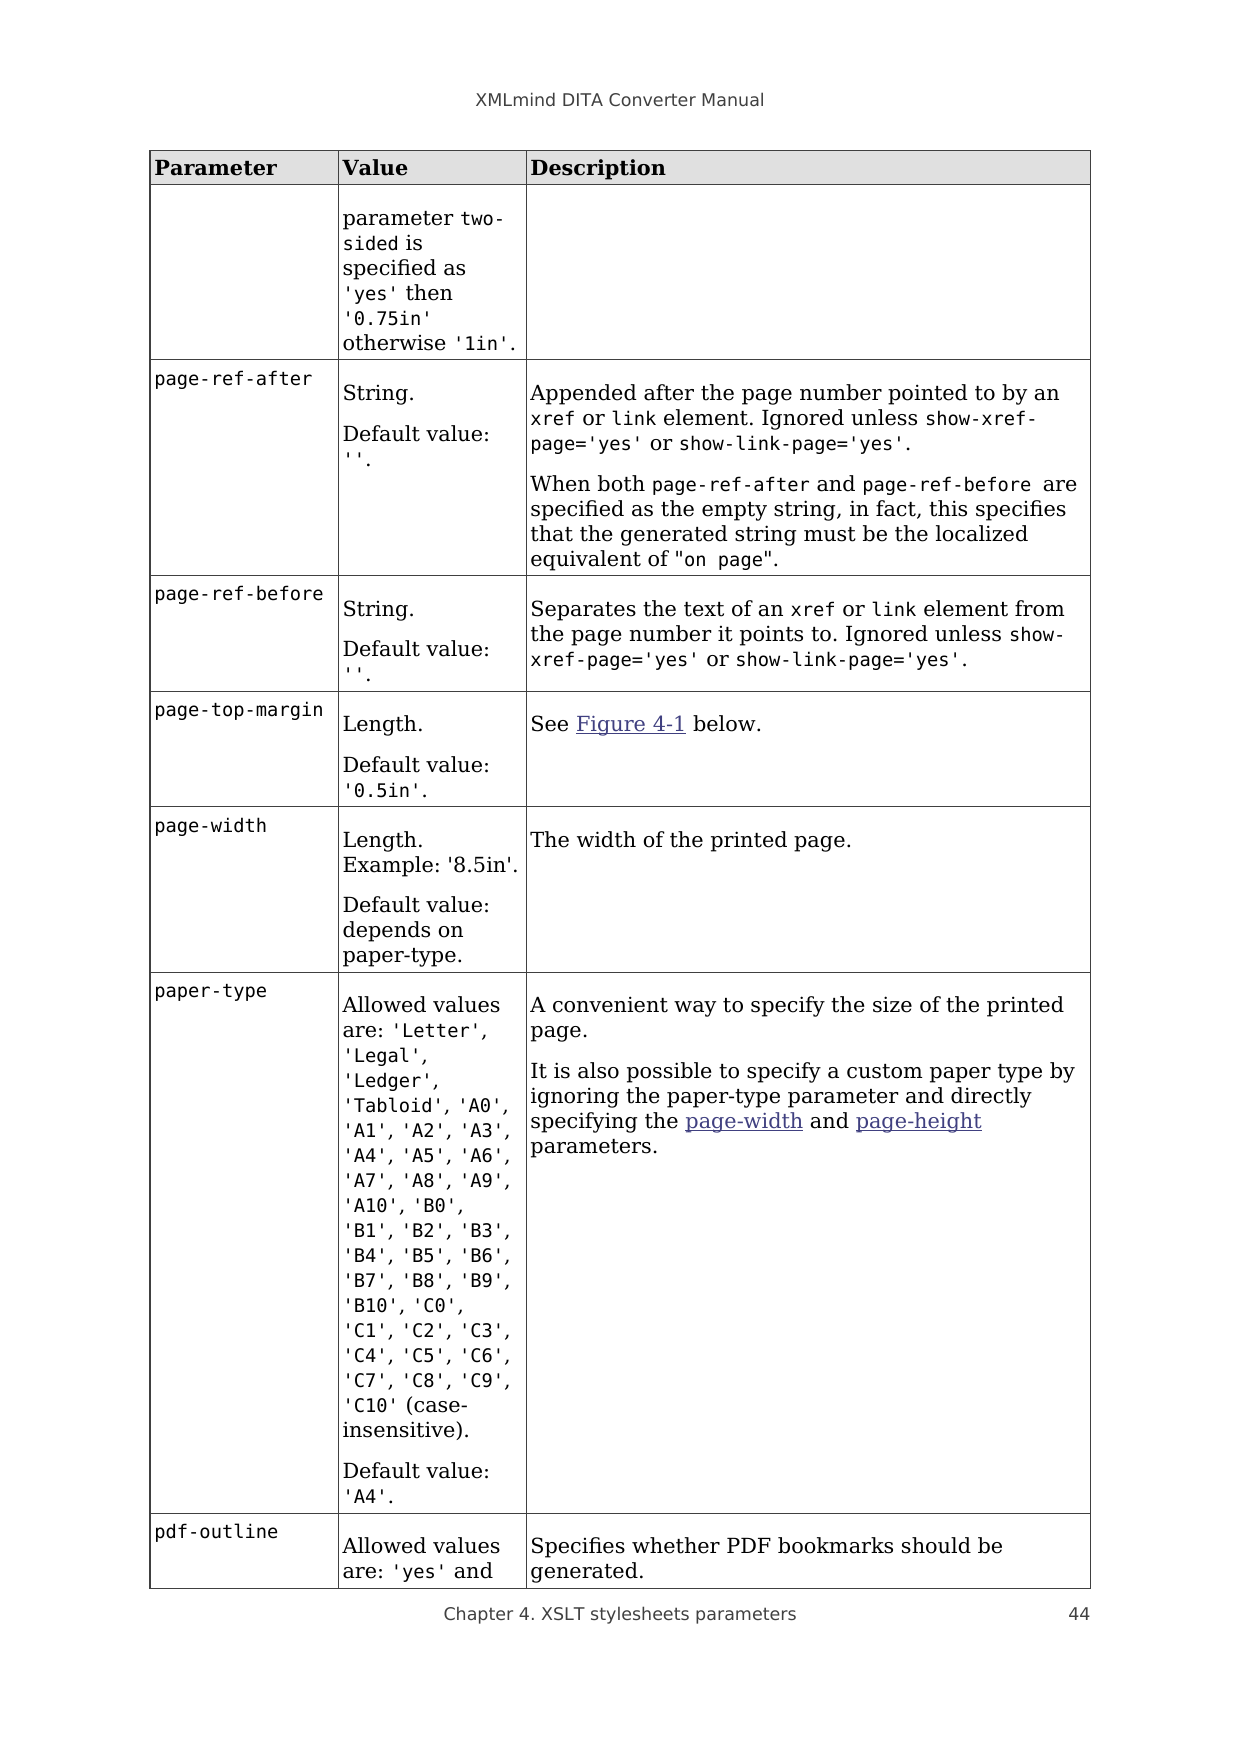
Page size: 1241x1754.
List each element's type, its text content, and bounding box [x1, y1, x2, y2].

table_cell Allowed values are: 'yes' and [339, 1514, 526, 1587]
table_cell Specifies whether PDF bookmarks should be generated. [527, 1514, 1090, 1587]
table_cell See Figure 4-1 below. [527, 692, 1090, 806]
table_cell String. Default value: ''. [339, 360, 526, 575]
table_cell String. Default value: ''. [339, 576, 526, 691]
table_cell page-ref-after [151, 360, 338, 575]
table_cell Allowed values are: 'Letter', 'Legal', 'Ledger', 'Tabloid', 'A0', 'A1', 'A2', 'A3', 'A4', 'A5', 'A6', 'A7', 'A8', 'A9', 'A10', 'B0', 'B1', 'B2', 'B3', 'B4', 'B5', 'B6', 'B7', 'B8', 'B9', 'B10', 'C0', 'C1', 'C2', 'C3', 'C4', 'C5', 'C6', 'C7', 'C8', 'C9', 'C10' (case-insensitive). Default value: 'A4'. [339, 973, 526, 1512]
table_cell A convenient way to specify the size of the printed page. It is also possible to specify a custom paper type by ignoring the paper-type parameter and directly specifying the page-width and page-height parameters. [527, 973, 1090, 1512]
table_cell Length. Example: '8.5in'. Default value: depends on paper-type. [339, 807, 526, 972]
table_cell pdf-outline [151, 1514, 338, 1587]
table_cell [527, 185, 1090, 359]
table_cell page-top-margin [151, 692, 338, 806]
table_header Parameter [151, 151, 338, 184]
table_cell paper-type [151, 973, 338, 1512]
table_cell The width of the printed page. [527, 807, 1090, 972]
table_cell [151, 185, 338, 359]
table_cell page-width [151, 807, 338, 972]
table_header Value [339, 151, 526, 184]
table_cell Length. Default value: '0.5in'. [339, 692, 526, 806]
table_cell parameter two-sided is specified as 'yes' then '0.75in' otherwise '1in'. [339, 185, 526, 359]
table_cell page-ref-before [151, 576, 338, 691]
table_cell Separates the text of an xref or link element from the page number it points to. Ignored unless show-xref-page='yes' or show-link-page='yes'. [527, 576, 1090, 691]
table_cell Appended after the page number pointed to by an xref or link element. Ignored unless show-xref-page='yes' or show-link-page='yes'. When both page-ref-after and page-ref-before are specified as the empty string, in fact, this specifies that the generated string must be the localized equivalent of "on page". [527, 360, 1090, 575]
table_header Description [527, 151, 1090, 184]
